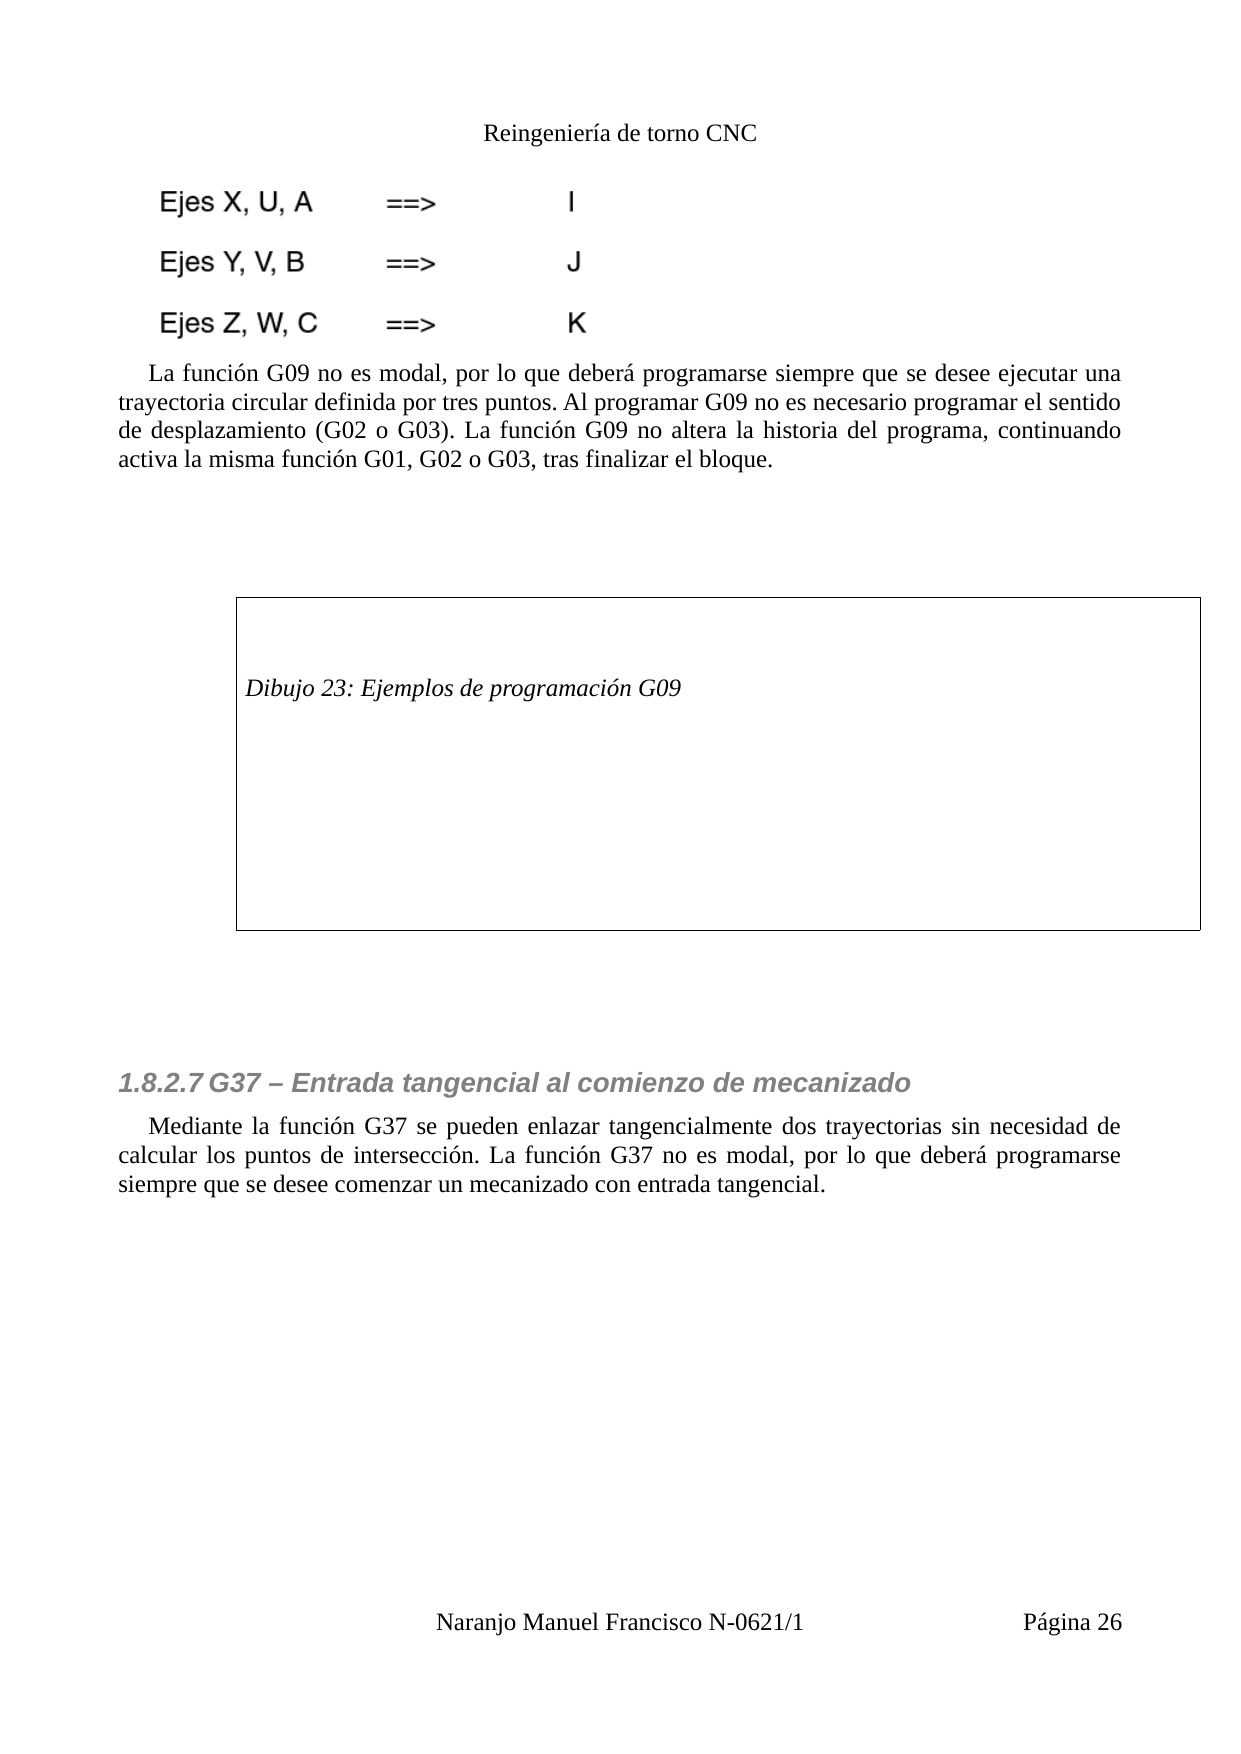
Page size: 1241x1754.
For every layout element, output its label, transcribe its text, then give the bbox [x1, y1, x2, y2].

text La función G09 no es modal, por lo que deberá programarse siempre que se desee ejecutar una trayectoria circular definida por tres puntos. Al programar G09 no es necesario programar el sentido de desplazamiento (G02 o G03). La función G09 no altera la historia del programa, continuando activa la misma función G01, G02 o G03, tras finalizar el bloque. [118, 358, 1122, 473]
text Mediante la función G37 se pueden enlazar tangencialmente dos trayectorias sin necesidad de calcular los puntos de intersección. La función G37 no es modal, por lo que deberá programarse siempre que se desee comenzar un mecanizado con entrada tangencial. [118, 1111, 1122, 1197]
text Dibujo 23: Ejemplos de programación G09 [245, 673, 1191, 702]
table_header [245, 618, 1171, 648]
picture [148, 178, 603, 352]
subtitle G37 – Entrada tangencial al comienzo de mecanizado [118, 1067, 1122, 1099]
